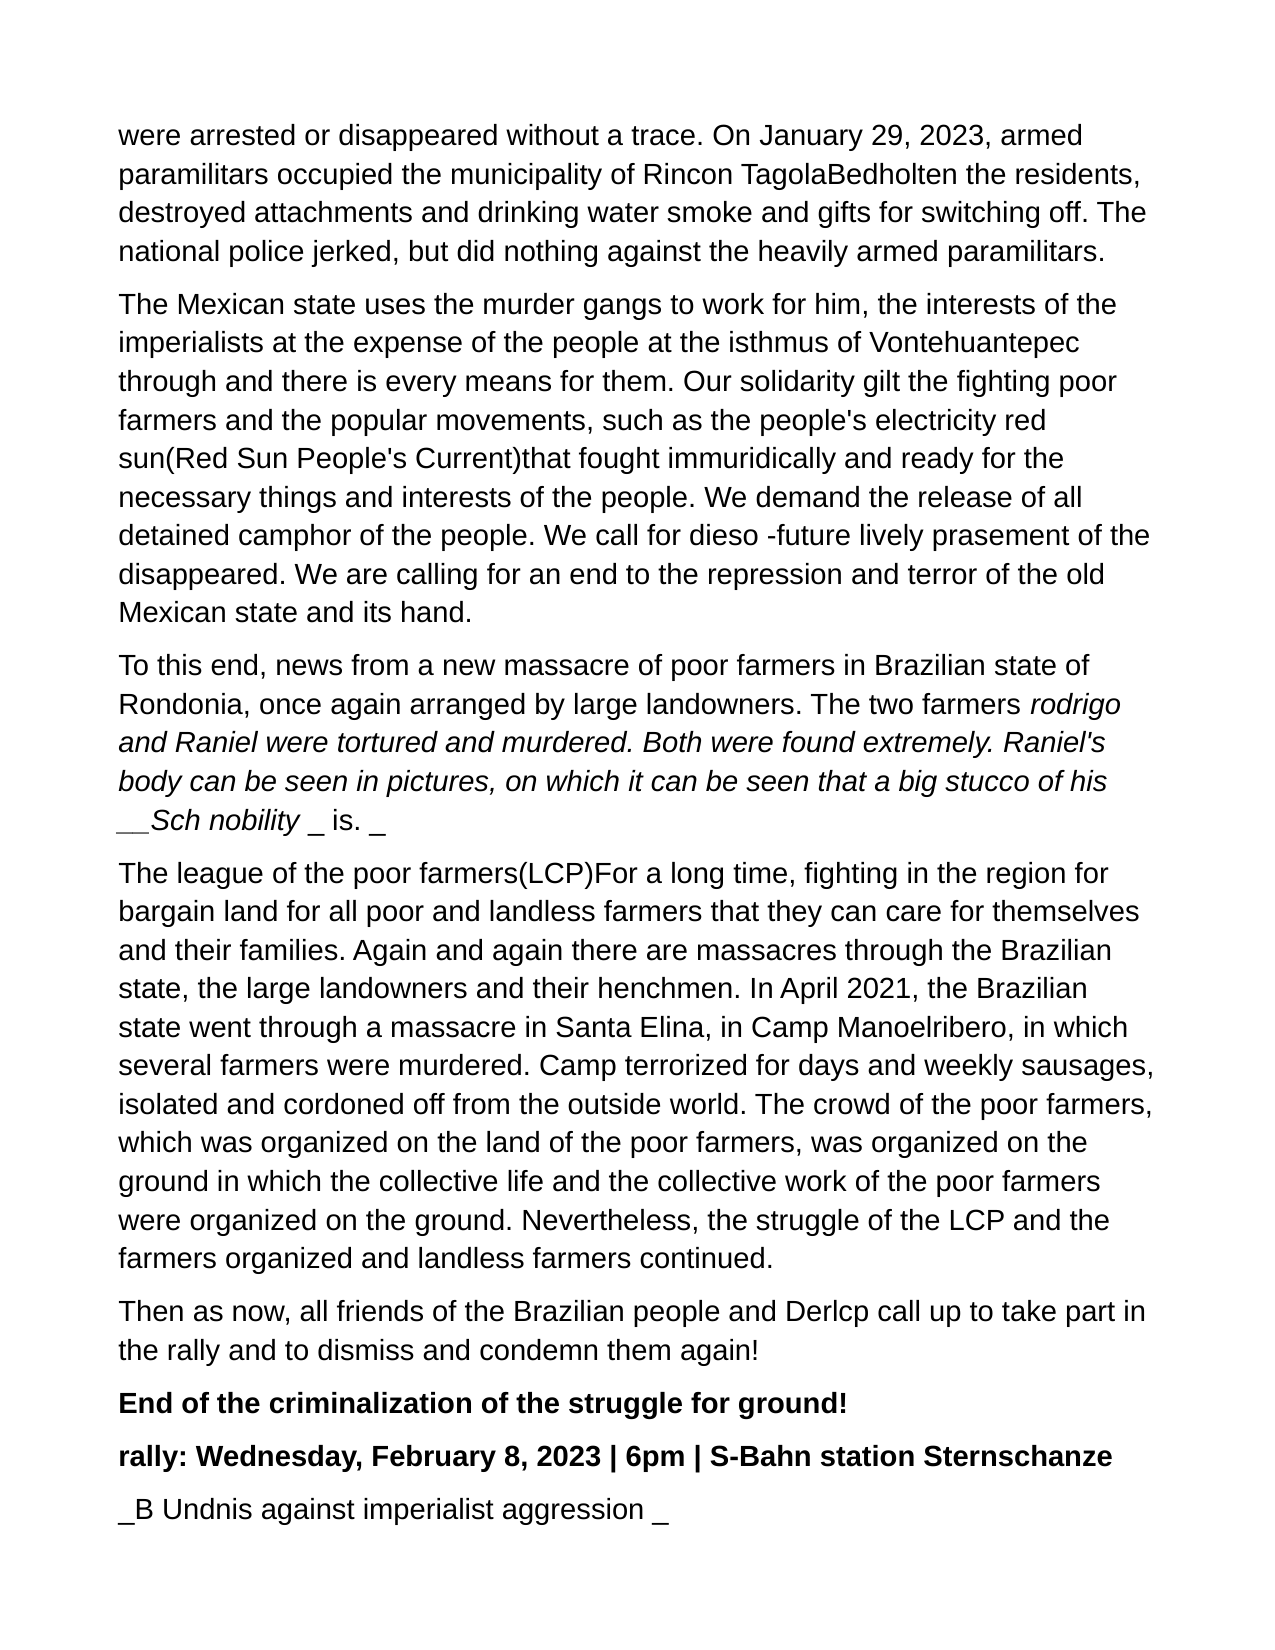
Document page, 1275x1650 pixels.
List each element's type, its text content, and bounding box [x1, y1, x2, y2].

text The league of the poor farmers(LCP)For a long time, fighting in the region for bargain land for all poor and landless farmers that they can care for themselves and their families. Again and again there are massacres through the Brazilian state, the large landowners and their henchmen. In April 2021, the Brazilian state went through a massacre in Santa Elina, in Camp Manoelribero, in which several farmers were murdered. Camp terrorized for days and weekly sausages, isolated and cordoned off from the outside world. The crowd of the poor farmers, which was organized on the land of the poor farmers, was organized on the ground in which the collective life and the collective work of the poor farmers were organized on the ground. Nevertheless, the struggle of the LCP and the farmers organized and landless farmers continued. [118, 856, 1157, 1274]
text _B Undnis against imperialist aggression _ [118, 1492, 1157, 1526]
text Then as now, all friends of the Brazilian people and Derlcp call up to take part in the rally and to dismiss and condemn them again! [118, 1294, 1157, 1366]
text The Mexican state uses the murder gangs to work for him, the interests of the imperialists at the expense of the people at the isthmus of Vontehuantepec through and there is every means for them. Our solidarity gilt the fighting poor farmers and the popular movements, such as the people's electricity red sun(Red Sun People's Current)that fought immuridically and ready for the necessary things and interests of the people. We demand the release of all detained camphor of the people. We call for dieso -future lively prasement of the disappeared. We are calling for an end to the repression and terror of the old Mexican state and its hand. [118, 287, 1157, 629]
text rally: Wednesday, February 8, 2023 | 6pm | S-Bahn station Sternschanze [118, 1439, 1157, 1472]
text were arrested or disappeared without a trace. On January 29, 2023, armed paramilitars occupied the municipality of Rincon TagolaBedholten the residents, destroyed attachments and drinking water smoke and gifts for switching off. The national police jerked, but did nothing against the heavily armed paramilitars. [118, 118, 1157, 267]
text End of the criminalization of the struggle for ground! [118, 1386, 1157, 1419]
text To this end, news from a new massacre of poor farmers in Brazilian state of Rondonia, once again arranged by large landowners. The two farmers rodrigo and Raniel were tortured and murdered. Both were found extremely. Raniel's body can be seen in pictures, on which it can be seen that a big stucco of his __Sch nobility _ is. _ [118, 648, 1157, 836]
